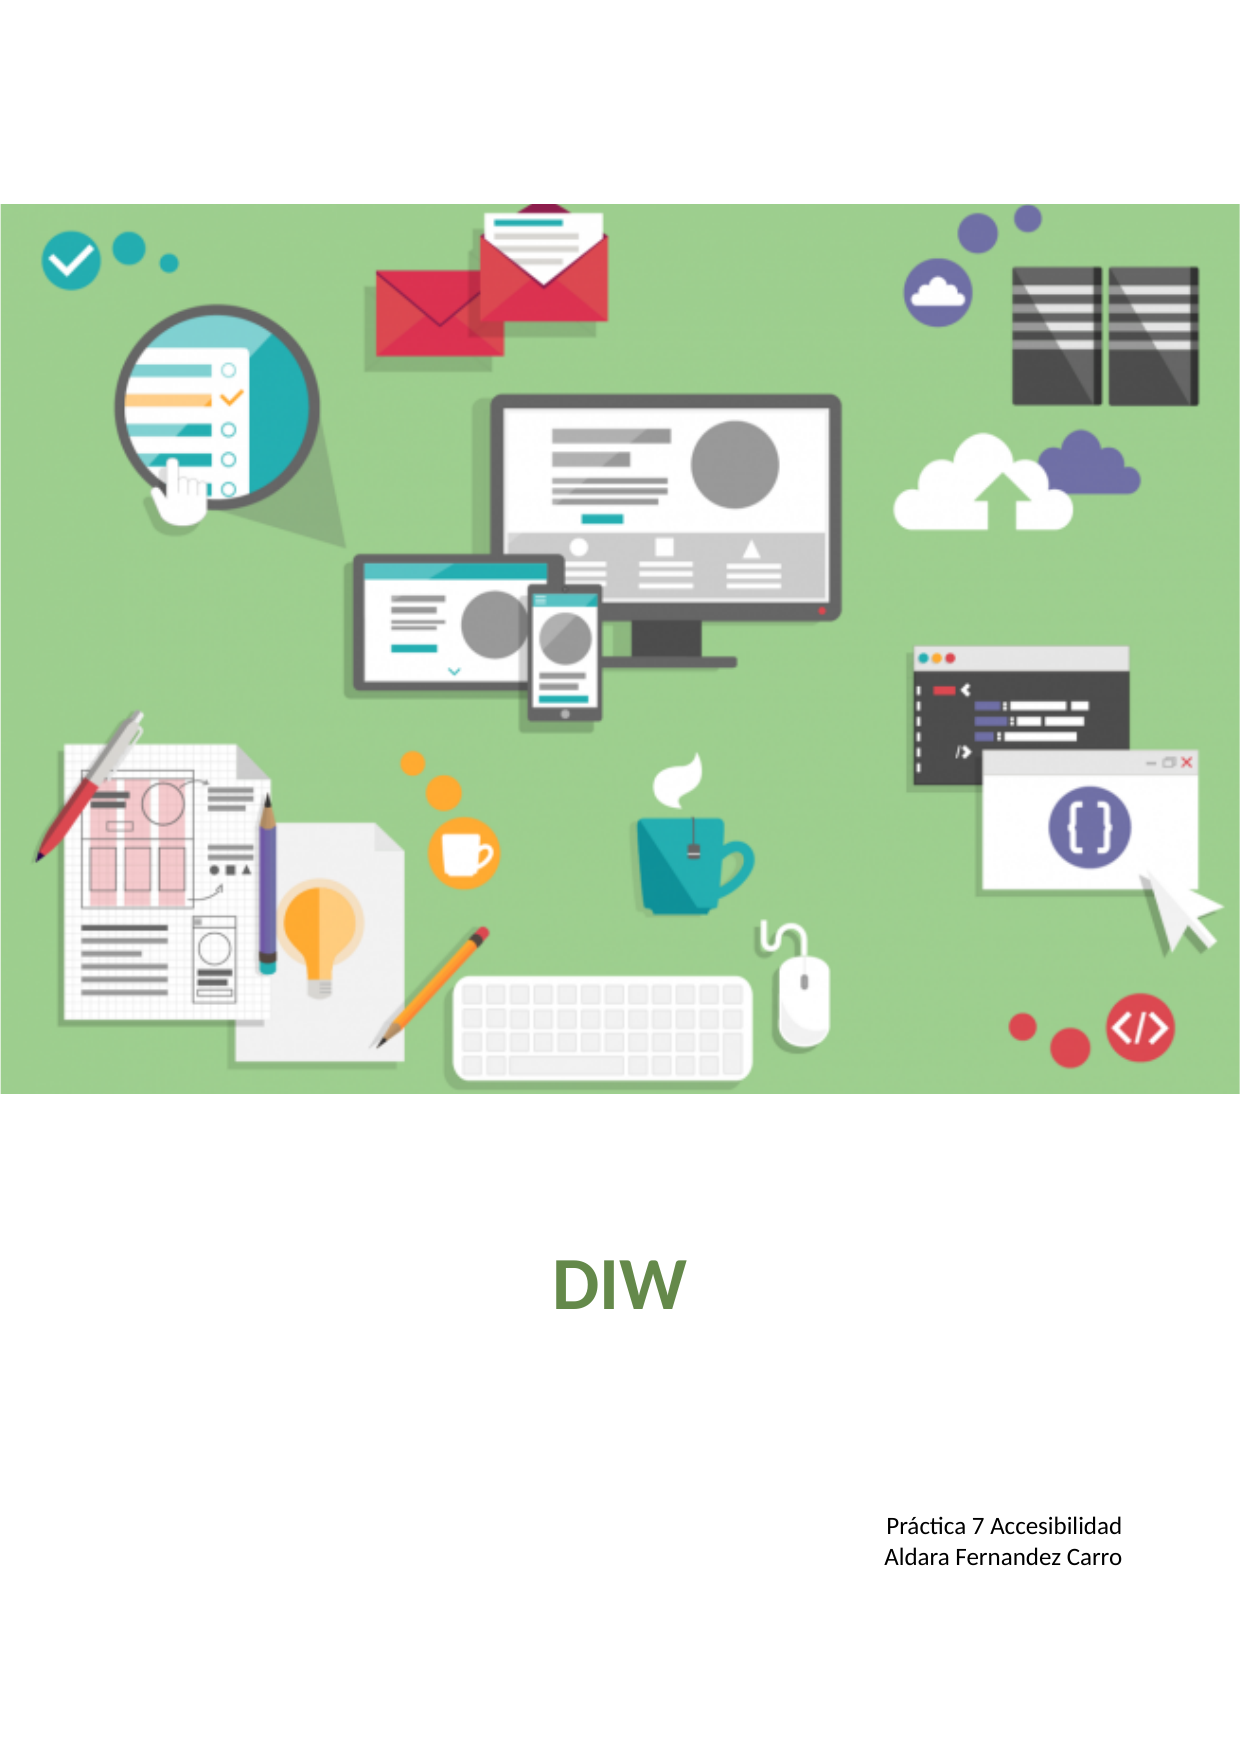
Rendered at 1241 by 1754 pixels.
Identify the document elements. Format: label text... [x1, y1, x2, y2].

title DIW [118, 1233, 1122, 1331]
picture [0, 204, 1240, 1094]
text Aldara Fernandez Carro [118, 1541, 1122, 1572]
text Práctica 7 Accesibilidad [118, 1511, 1122, 1541]
